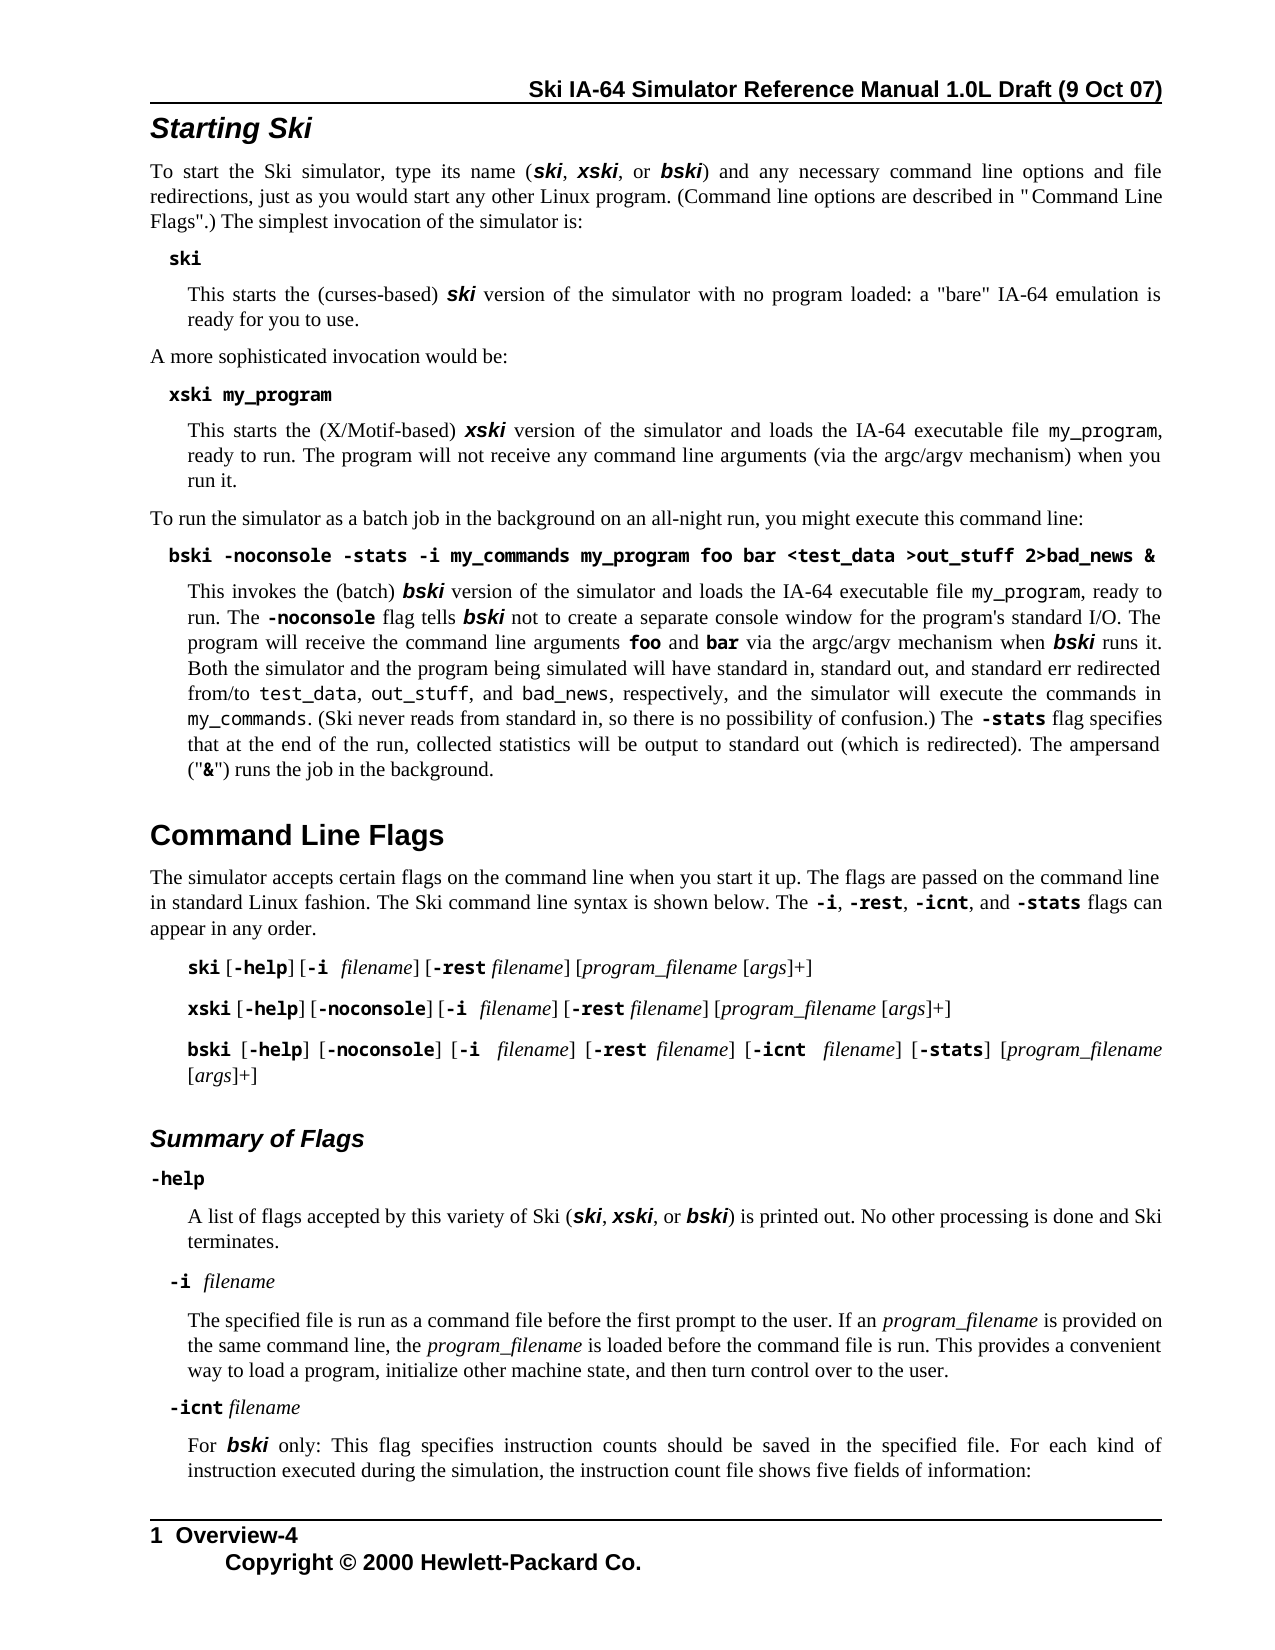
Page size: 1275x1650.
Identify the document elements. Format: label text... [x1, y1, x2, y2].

list xski my_program [169, 381, 1162, 407]
list -icnt filename [169, 1394, 1162, 1420]
list The specified file is run as a command file before the first prompt to the user. If an program_filename is provided on the same command line, the program_filename is loaded before the command file is run. This provides a convenient way to load a program, initialize other machine state, and then turn control over to the user. [187, 1307, 1162, 1382]
list This starts the (X/Motif-based) xski version of the simulator and loads the IA-64 executable file my_program, ready to run. The program will not receive any command line arguments (via the argc/argv mechanism) when you run it. [187, 417, 1162, 492]
text To run the simulator as a batch job in the background on an all-night run, you might execute this command line: [150, 505, 1162, 530]
list bski [-help] [-noconsole] [-i filename] [-rest filename] [-icnt filename] [-stats] [program_filename [args]+] [187, 1034, 1162, 1087]
list xski [-help] [-noconsole] [-i filename] [-rest filename] [program_filename [args]+] [187, 993, 1162, 1022]
list For bski only: This flag specifies instruction counts should be saved in the specified file. For each kind of instruction executed during the simulation, the instruction count file shows five fields of information: [187, 1432, 1162, 1482]
list ski [169, 245, 1162, 271]
list This starts the (curses-based) ski version of the simulator with no program loaded: a "bare" IA-64 emulation is ready for you to use. [187, 281, 1162, 331]
text To start the Ski simulator, type its name (ski, xski, or bski) and any necessary command line options and file redirections, just as you would start any other Linux program. (Command line options are described in "Command Line Flags".) The simplest invocation of the simulator is: [150, 158, 1162, 233]
text The simulator accepts certain flags on the command line when you start it up. The flags are passed on the command line in standard Linux fashion. The Ski command line syntax is shown below. The -i, -rest, -icnt, and -stats flags can appear in any order. [150, 864, 1162, 940]
list bski -noconsole -stats -i my_commands my_program foo bar <test_data >out_stuff 2>bad_news & [169, 542, 1162, 568]
list A list of flags accepted by this variety of Ski (ski, xski, or bski) is printed out. No other processing is done and Ski terminates. [187, 1203, 1162, 1253]
subtitle Starting Ski [150, 112, 1162, 145]
list -i filename [169, 1266, 1162, 1294]
subtitle Command Line Flags [150, 819, 1162, 852]
text -help [150, 1165, 1162, 1191]
subtitle Summary of Flags and Parameters [150, 1125, 1162, 1153]
list ski [-help] [-i filename] [-rest filename] [program_filename [args]+] [187, 952, 1162, 981]
list This invokes the (batch) bski version of the simulator and loads the IA-64 executable file my_program, ready to run. The -noconsole flag tells bski not to create a separate console window for the program's standard I/O. The program will receive the command line arguments foo and bar via the argc/argv mechanism when bski runs it. Both the simulator and the program being simulated will have standard in, standard out, and standard err redirected from/to test_data, out_stuff, and bad_news, respectively, and the simulator will execute the commands in my_commands. (Ski never reads from standard in, so there is no possibility of confusion.) The -stats flag specifies that at the end of the run, collected statistics will be output to standard out (which is redirected). The ampersand ("&") runs the job in the background. [187, 578, 1162, 782]
text A more sophisticated invocation would be: [150, 343, 1162, 368]
